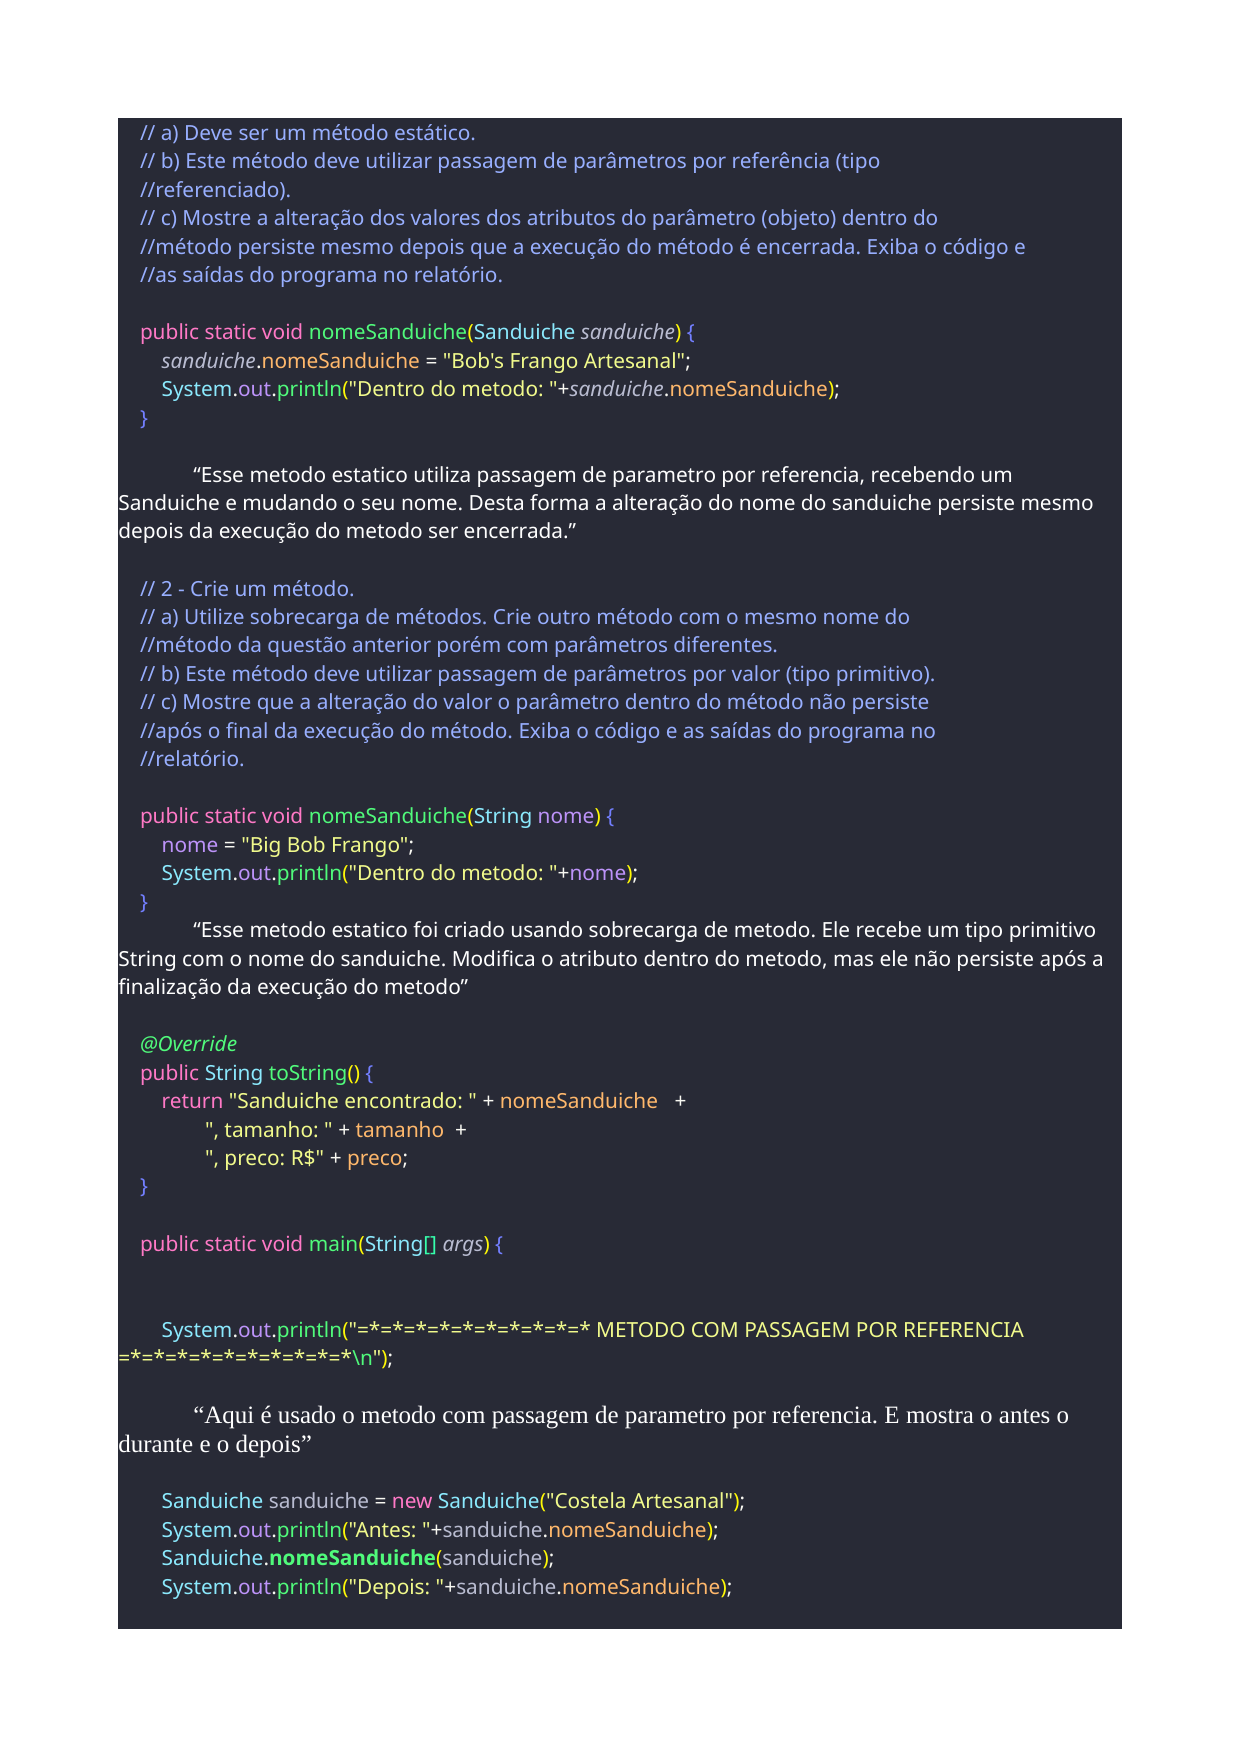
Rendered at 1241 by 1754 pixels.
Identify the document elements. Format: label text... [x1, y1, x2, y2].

text Sanduiche e mudando o seu nome. Desta forma a alteração do nome do sanduiche persiste mesmo depois da execução do metodo ser encerrada.” // 2 - Crie um método. // a) Utilize sobrecarga de métodos. Crie outro método com o mesmo nome do //método da questão anterior porém com parâmetros diferentes. // b) Este método deve utilizar passagem de parâmetros por valor (tipo primitivo). // c) Mostre que a alteração do valor o parâmetro dentro do método não persiste //após o final da execução do método. Exiba o código e as saídas do programa no //relatório. public static void nomeSanduiche(String nome) { nome = "Big Bob Frango"; System.out.println("Dentro do metodo: "+nome); } [118, 488, 1122, 915]
text Sanduiche sanduiche = new Sanduiche("Costela Artesanal"); System.out.println("Antes: "+sanduiche.nomeSanduiche); Sanduiche.nomeSanduiche(sanduiche); System.out.println("Depois: "+sanduiche.nomeSanduiche); [118, 1458, 1122, 1629]
text “Esse metodo estatico foi criado usando sobrecarga de metodo. Ele recebe um tipo primitivo String com o nome do sanduiche. Modifica o atributo dentro do metodo, mas ele não persiste após a finalização da execução do metodo” @Override public String toString() { return "Sanduiche encontrado: " + nomeSanduiche + ", tamanho: " + tamanho + ", preco: R$" + preco; } public static void main(String[] args) { System.out.println("=*=*=*=*=*=*=*=*=*=* METODO COM PASSAGEM POR REFERENCIA =*=*=*=*=*=*=*=*=*=*\n"); [118, 915, 1122, 1400]
text “Esse metodo estatico utiliza passagem de parametro por referencia, recebendo um [118, 460, 1122, 488]
text “Aqui é usado o metodo com passagem de parametro por referencia. E mostra o antes o durante e o depois” [118, 1400, 1122, 1458]
text // a) Deve ser um método estático. // b) Este método deve utilizar passagem de parâmetros por referência (tipo //referenciado). // c) Mostre a alteração dos valores dos atributos do parâmetro (objeto) dentro do //método persiste mesmo depois que a execução do método é encerrada. Exiba o código e //as saídas do programa no relatório. public static void nomeSanduiche(Sanduiche sanduiche) { sanduiche.nomeSanduiche = "Bob's Frango Artesanal"; System.out.println("Dentro do metodo: "+sanduiche.nomeSanduiche); } [118, 118, 1122, 431]
